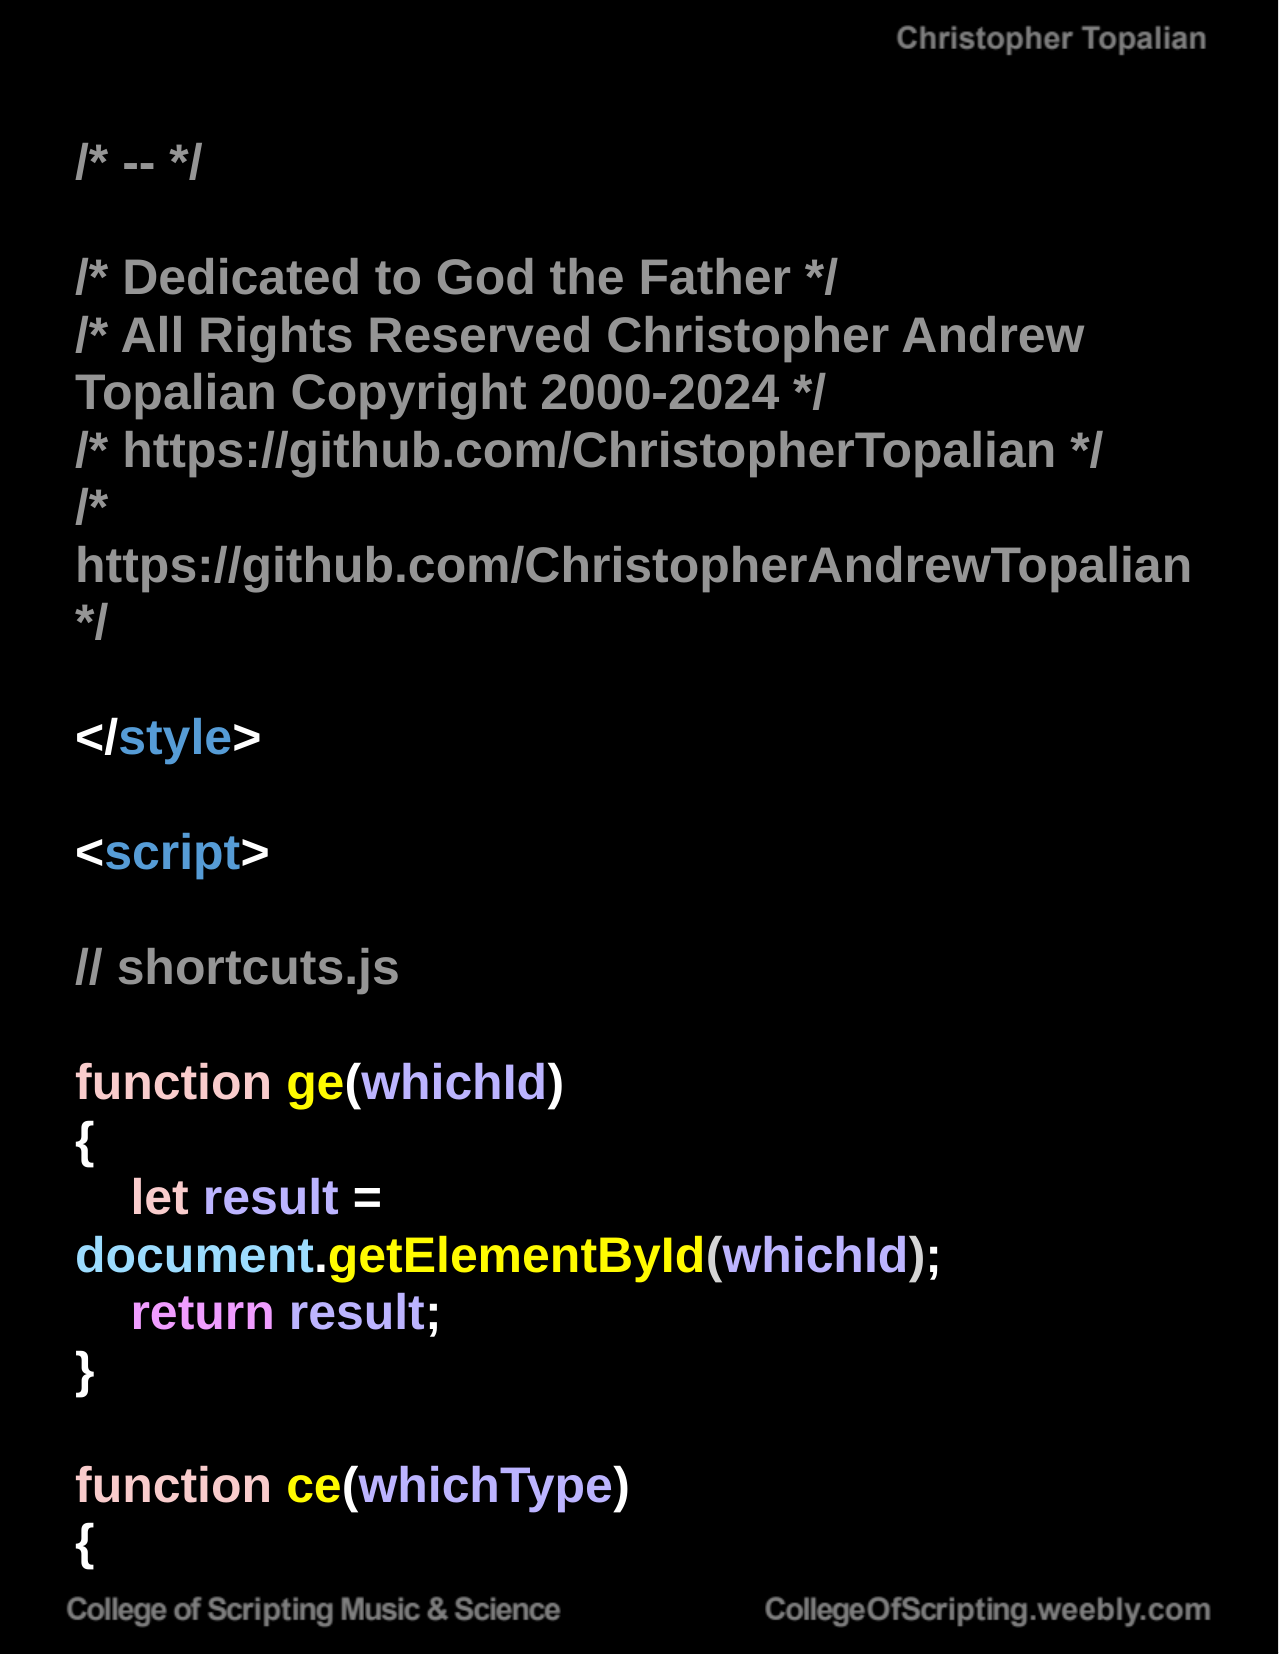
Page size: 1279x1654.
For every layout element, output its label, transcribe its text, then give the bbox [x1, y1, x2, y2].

text return result; [75, 1282, 1203, 1340]
text </style> [75, 707, 1203, 765]
text /* -- */ [75, 132, 1203, 190]
text // shortcuts.js [75, 937, 1203, 995]
text function ge(whichId) [75, 1052, 1203, 1110]
text } [75, 1340, 1203, 1397]
text /* Dedicated to God the Father */ [75, 247, 1203, 305]
text /* https://github.com/ChristopherAndrewTopalian */ [75, 477, 1203, 650]
text function ce(whichType) [75, 1455, 1203, 1512]
text let result = document.getElementById(whichId); [75, 1167, 1203, 1282]
text /* https://github.com/ChristopherTopalian */ [75, 420, 1203, 477]
text /* All Rights Reserved Christopher Andrew Topalian Copyright 2000-2024 */ [75, 305, 1203, 420]
text { [75, 1512, 1203, 1570]
text { [75, 1110, 1203, 1167]
text <script> [75, 822, 1203, 880]
